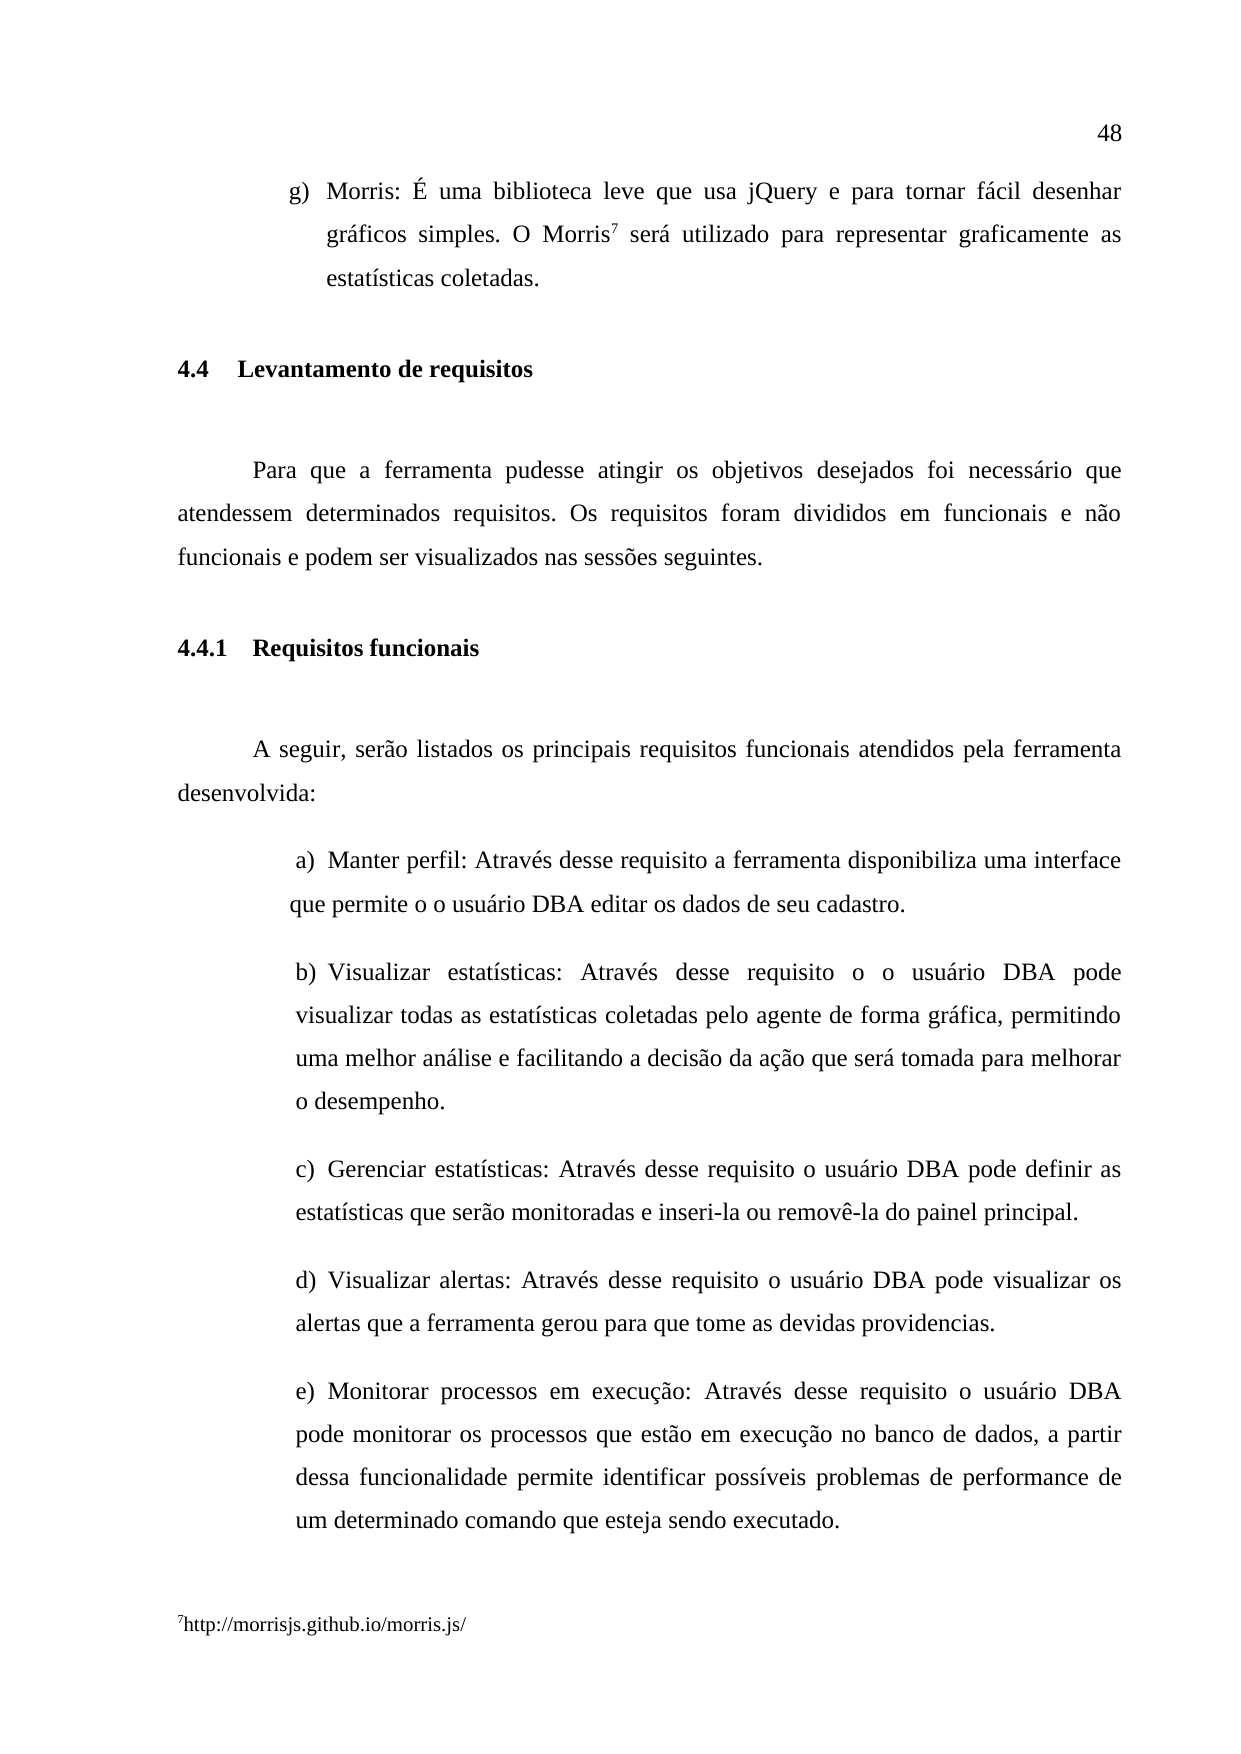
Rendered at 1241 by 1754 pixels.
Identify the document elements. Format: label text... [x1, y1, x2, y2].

list Gerenciar estatísticas: Através desse requisito o usuário DBA pode definir as estatísticas que serão monitoradas e inseri-la ou removê-la do painel principal. [295, 1154, 1122, 1226]
list Morris: É uma biblioteca leve que usa jQuery e para tornar fácil desenhar gráficos simples. O Morris será utilizado para representar graficamente as estatísticas coletadas. [288, 176, 1122, 291]
list Visualizar estatísticas: Através desse requisito o o usuário DBA pode visualizar todas as estatísticas coletadas pelo agente de forma gráfica, permitindo uma melhor análise e facilitando a decisão da ação que será tomada para melhorar o desempenho. [295, 957, 1122, 1115]
text Para que a ferramenta pudesse atingir os objetivos desejados foi necessário que atendessem determinados requisitos. Os requisitos foram divididos em funcionais e não funcionais e podem ser visualizados nas sessões seguintes. [177, 455, 1122, 570]
list Levantamento de requisitos [177, 354, 1122, 382]
list Requisitos funcionais [177, 633, 1122, 662]
text A seguir, serão listados os principais requisitos funcionais atendidos pela ferramenta desenvolvida: [177, 734, 1122, 806]
list Visualizar alertas: Através desse requisito o usuário DBA pode visualizar os alertas que a ferramenta gerou para que tome as devidas providencias. [295, 1265, 1122, 1337]
list Monitorar processos em execução: Através desse requisito o usuário DBA pode monitorar os processos que estão em execução no banco de dados, a partir dessa funcionalidade permite identificar possíveis problemas de performance de um determinado comando que esteja sendo executado. [295, 1376, 1122, 1534]
list Manter perfil: Através desse requisito a ferramenta disponibiliza uma interface que permite o o usuário DBA editar os dados de seu cadastro. [289, 846, 1122, 917]
list http://morrisjs.github.io/morris.js/ [177, 1612, 1122, 1636]
